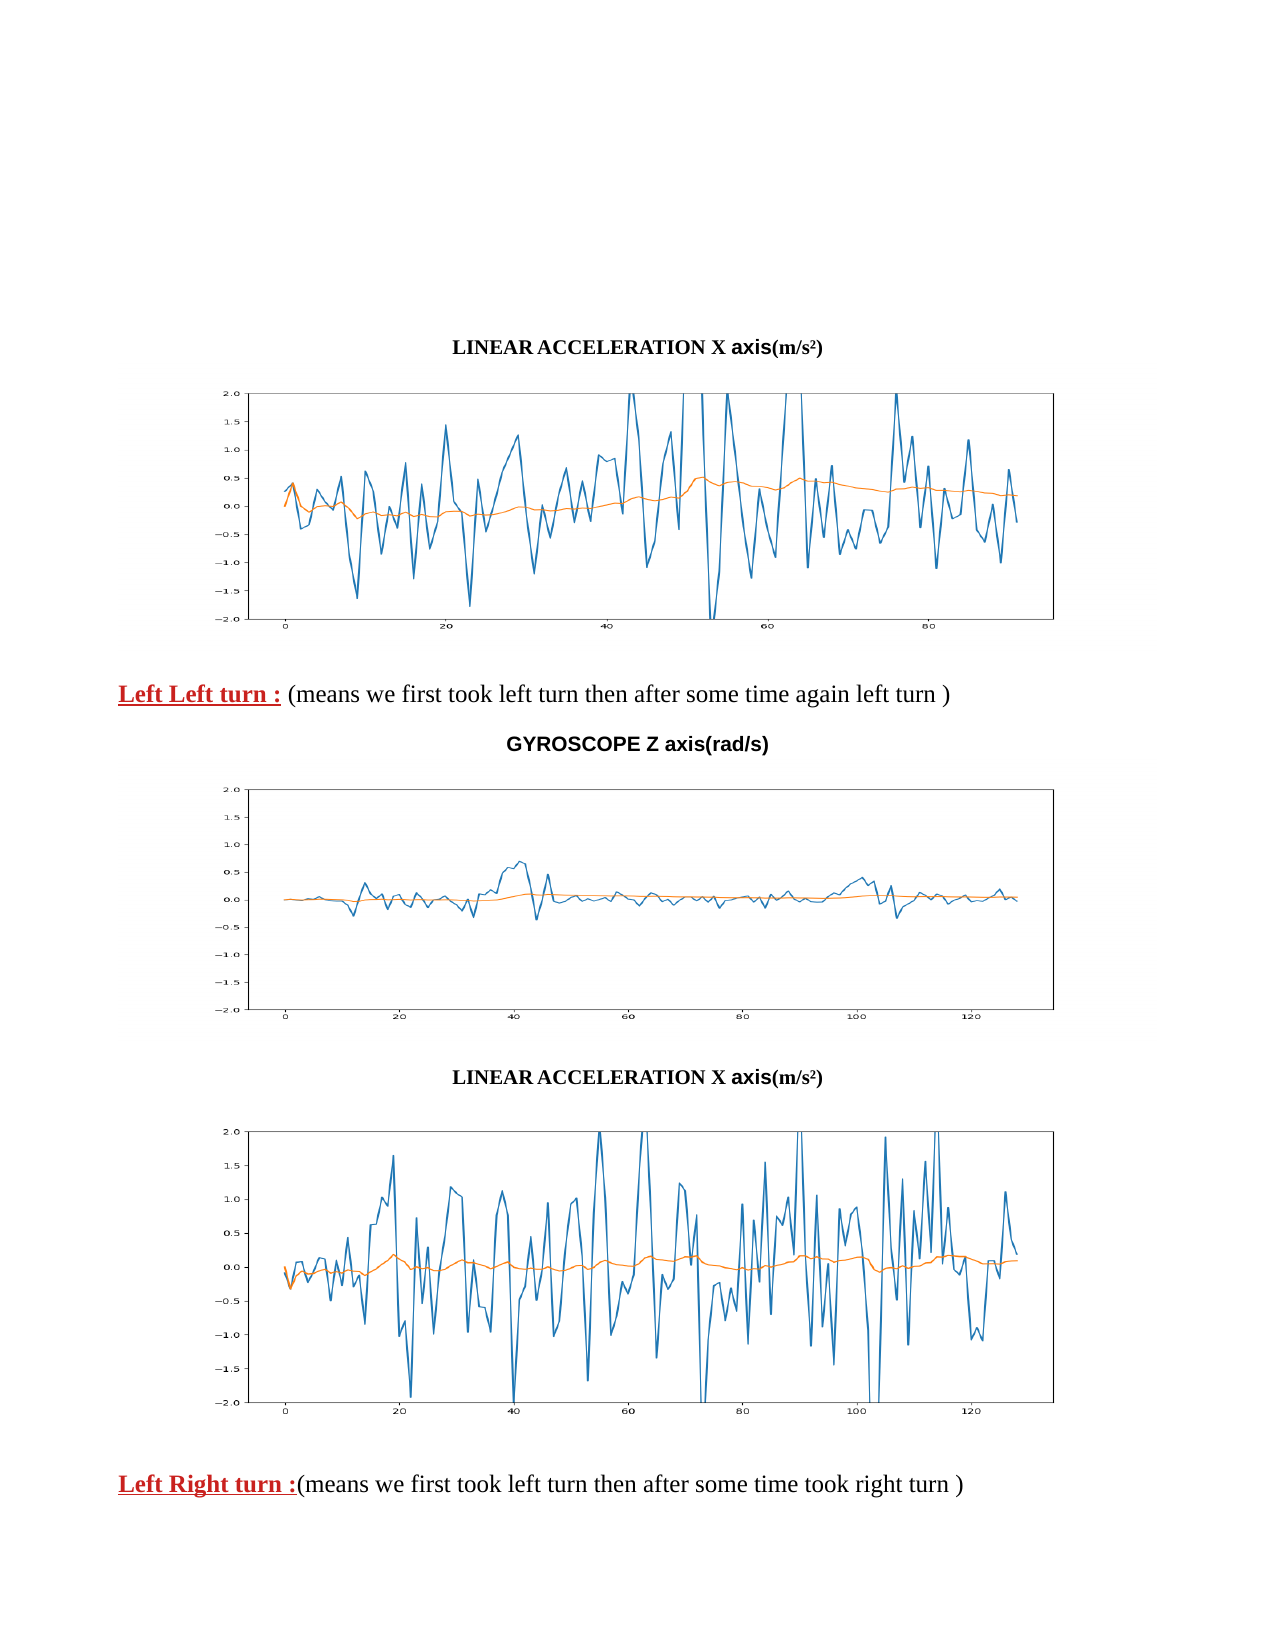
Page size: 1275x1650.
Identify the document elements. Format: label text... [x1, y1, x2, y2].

picture [118, 1089, 1157, 1441]
text LINEAR ACCELERATION X axis(m/s²) [118, 335, 1157, 358]
text Left Right turn :(means we first took left turn then after some time took right turn ) [118, 1469, 1157, 1498]
picture [118, 756, 1157, 1041]
picture [118, 358, 1157, 651]
text GYROSCOPE Z axis(rad/s) [118, 732, 1157, 756]
text LINEAR ACCELERATION X axis(m/s²) [118, 1065, 1157, 1089]
text Left Left turn : (means we first took left turn then after some time again left turn ) [118, 679, 1157, 708]
